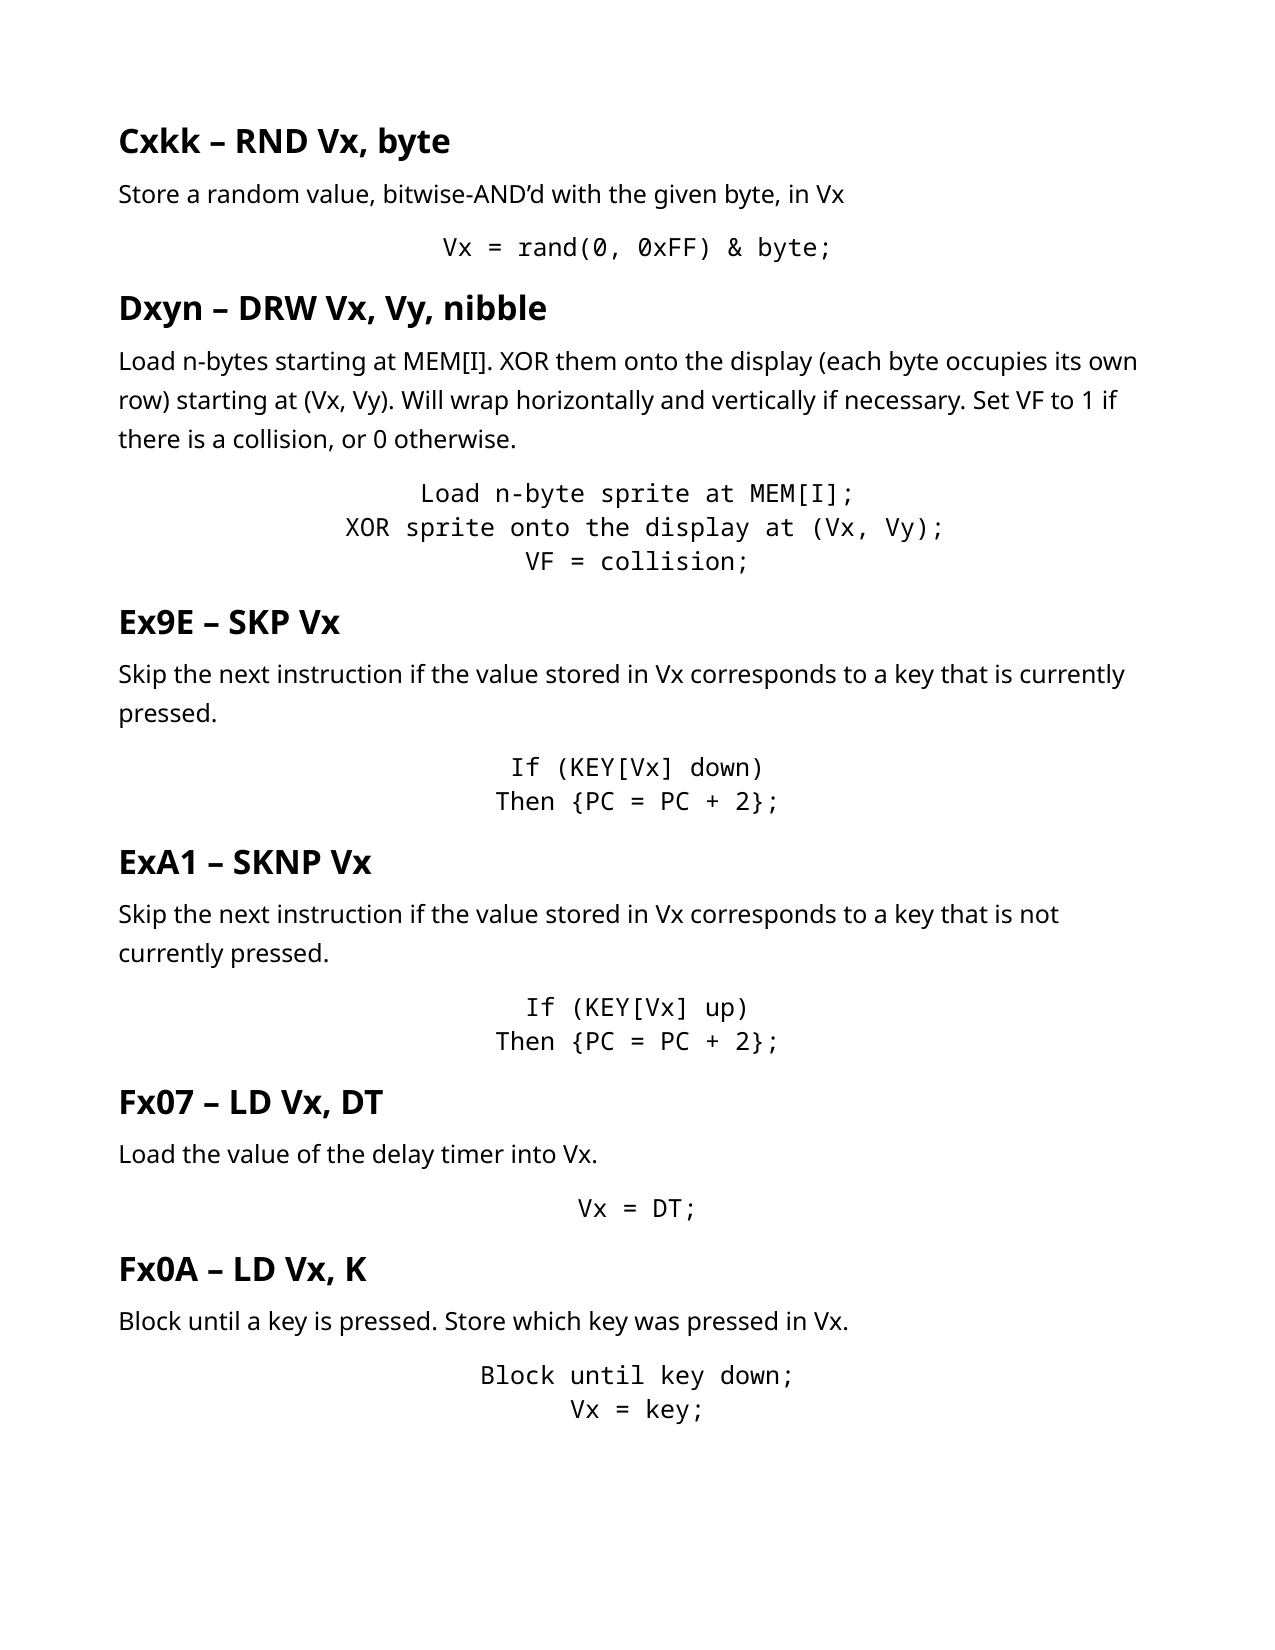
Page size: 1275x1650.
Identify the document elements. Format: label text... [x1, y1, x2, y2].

text Skip the next instruction if the value stored in Vx corresponds to a key that is not currently pressed. [118, 897, 1157, 970]
text XOR sprite onto the display at (Vx, Vy); [118, 509, 1157, 543]
text If (KEY[Vx] up) [118, 989, 1157, 1024]
text Block until key down; [118, 1357, 1157, 1391]
text Load n-bytes starting at MEM[I]. XOR them onto the display (each byte occupies its own row) starting at (Vx, Vy). Will wrap horizontally and vertically if necessary. Set VF to 1 if there is a collision, or 0 otherwise. [118, 343, 1157, 456]
text Load n-byte sprite at MEM[I]; [118, 475, 1157, 509]
subtitle Ex9E – SKP Vx [118, 598, 1157, 644]
text Vx = DT; [118, 1191, 1157, 1224]
subtitle Fx0A – LD Vx, K [118, 1245, 1157, 1291]
subtitle ExA1 – SKNP Vx [118, 838, 1157, 884]
text Block until a key is pressed. Store which key was pressed in Vx. [118, 1304, 1157, 1338]
text If (KEY[Vx] down) [118, 749, 1157, 783]
subtitle Fx07 – LD Vx, DT [118, 1078, 1157, 1124]
subtitle Cxkk – RND Vx, byte [118, 118, 1157, 164]
text Then {PC = PC + 2}; [118, 783, 1157, 818]
text Vx = key; [118, 1391, 1157, 1426]
text Store a random value, bitwise-AND’d with the given byte, in Vx [118, 176, 1157, 210]
text VF = collision; [118, 543, 1157, 577]
text Vx = rand(0, 0xFF) & byte; [118, 230, 1157, 264]
text Then {PC = PC + 2}; [118, 1024, 1157, 1058]
subtitle Dxyn – DRW Vx, Vy, nibble [118, 285, 1157, 331]
text Skip the next instruction if the value stored in Vx corresponds to a key that is currently pressed. [118, 657, 1157, 730]
text Load the value of the delay timer into Vx. [118, 1137, 1157, 1171]
